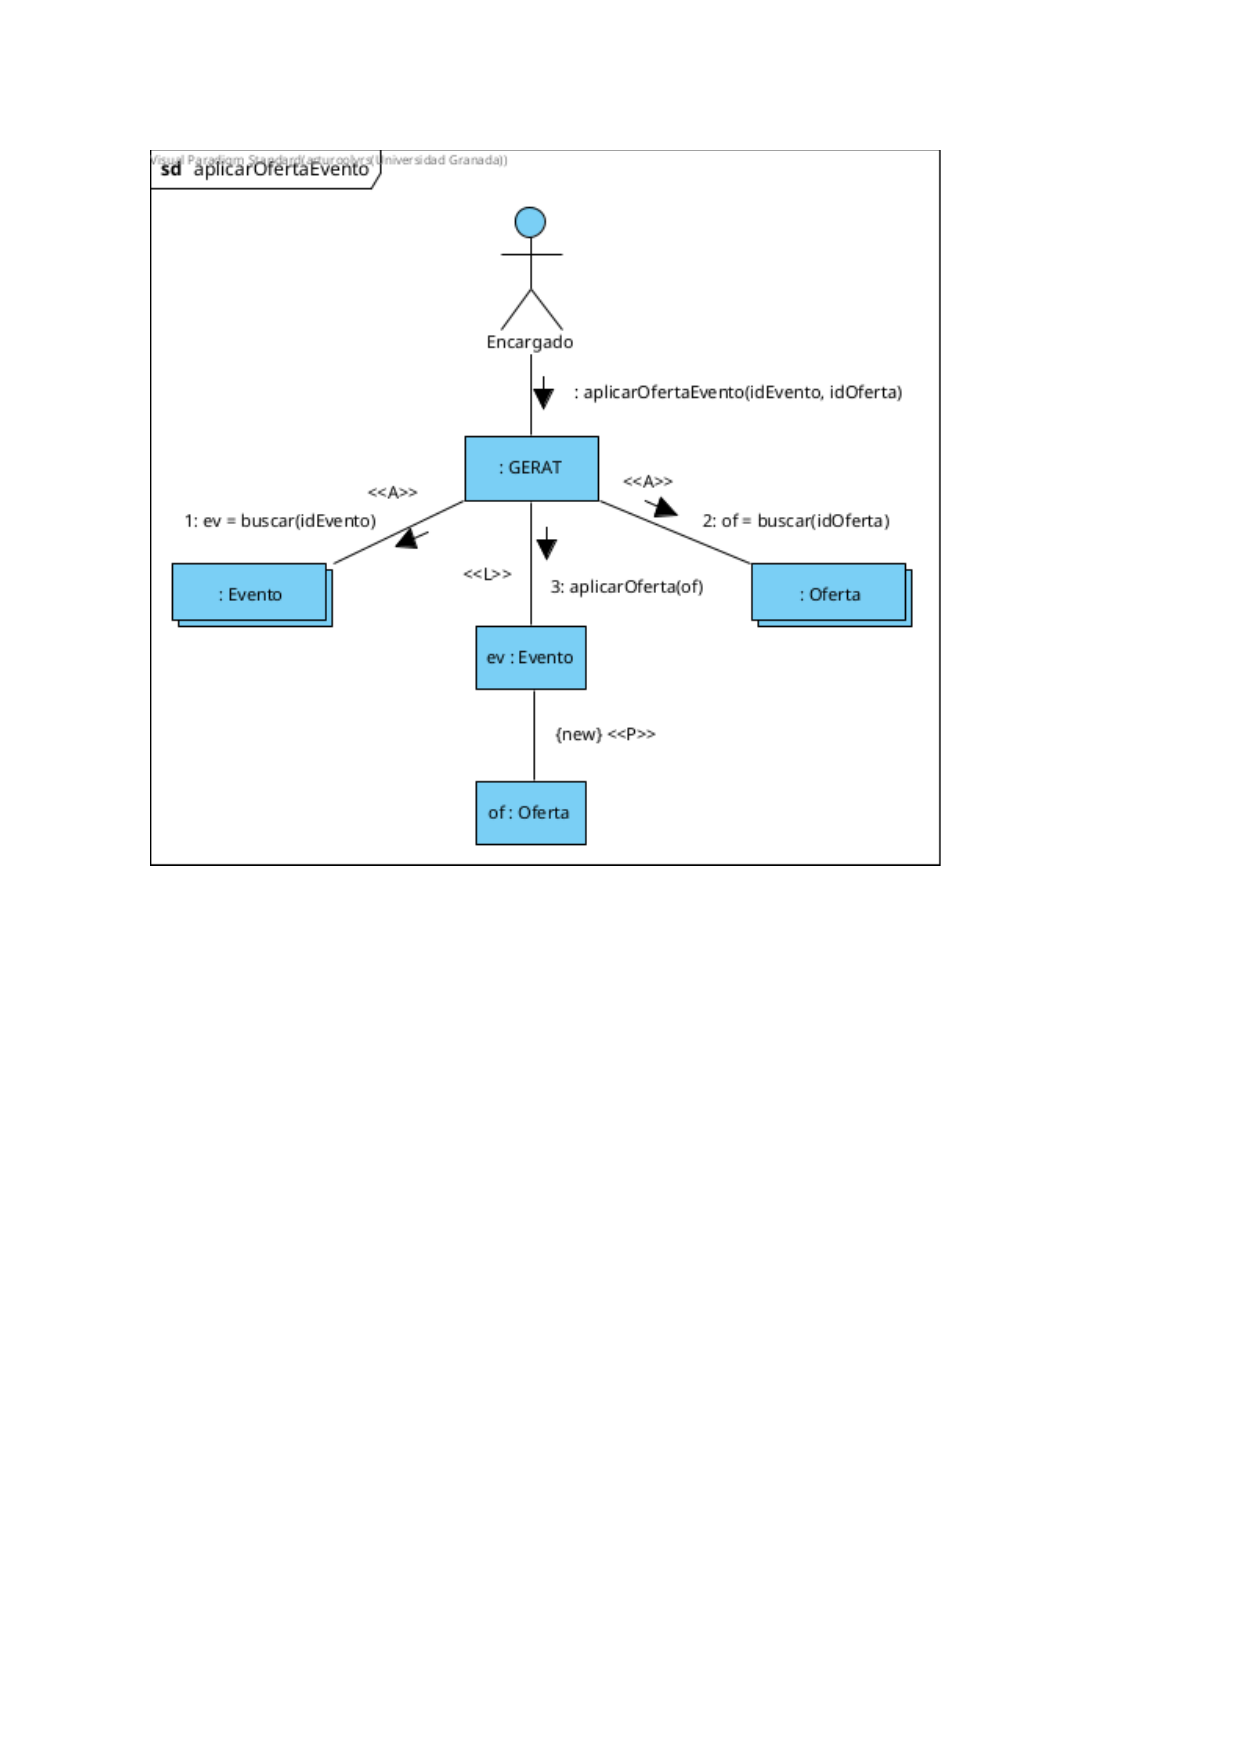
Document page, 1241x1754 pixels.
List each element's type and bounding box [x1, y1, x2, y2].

picture [150, 150, 941, 866]
